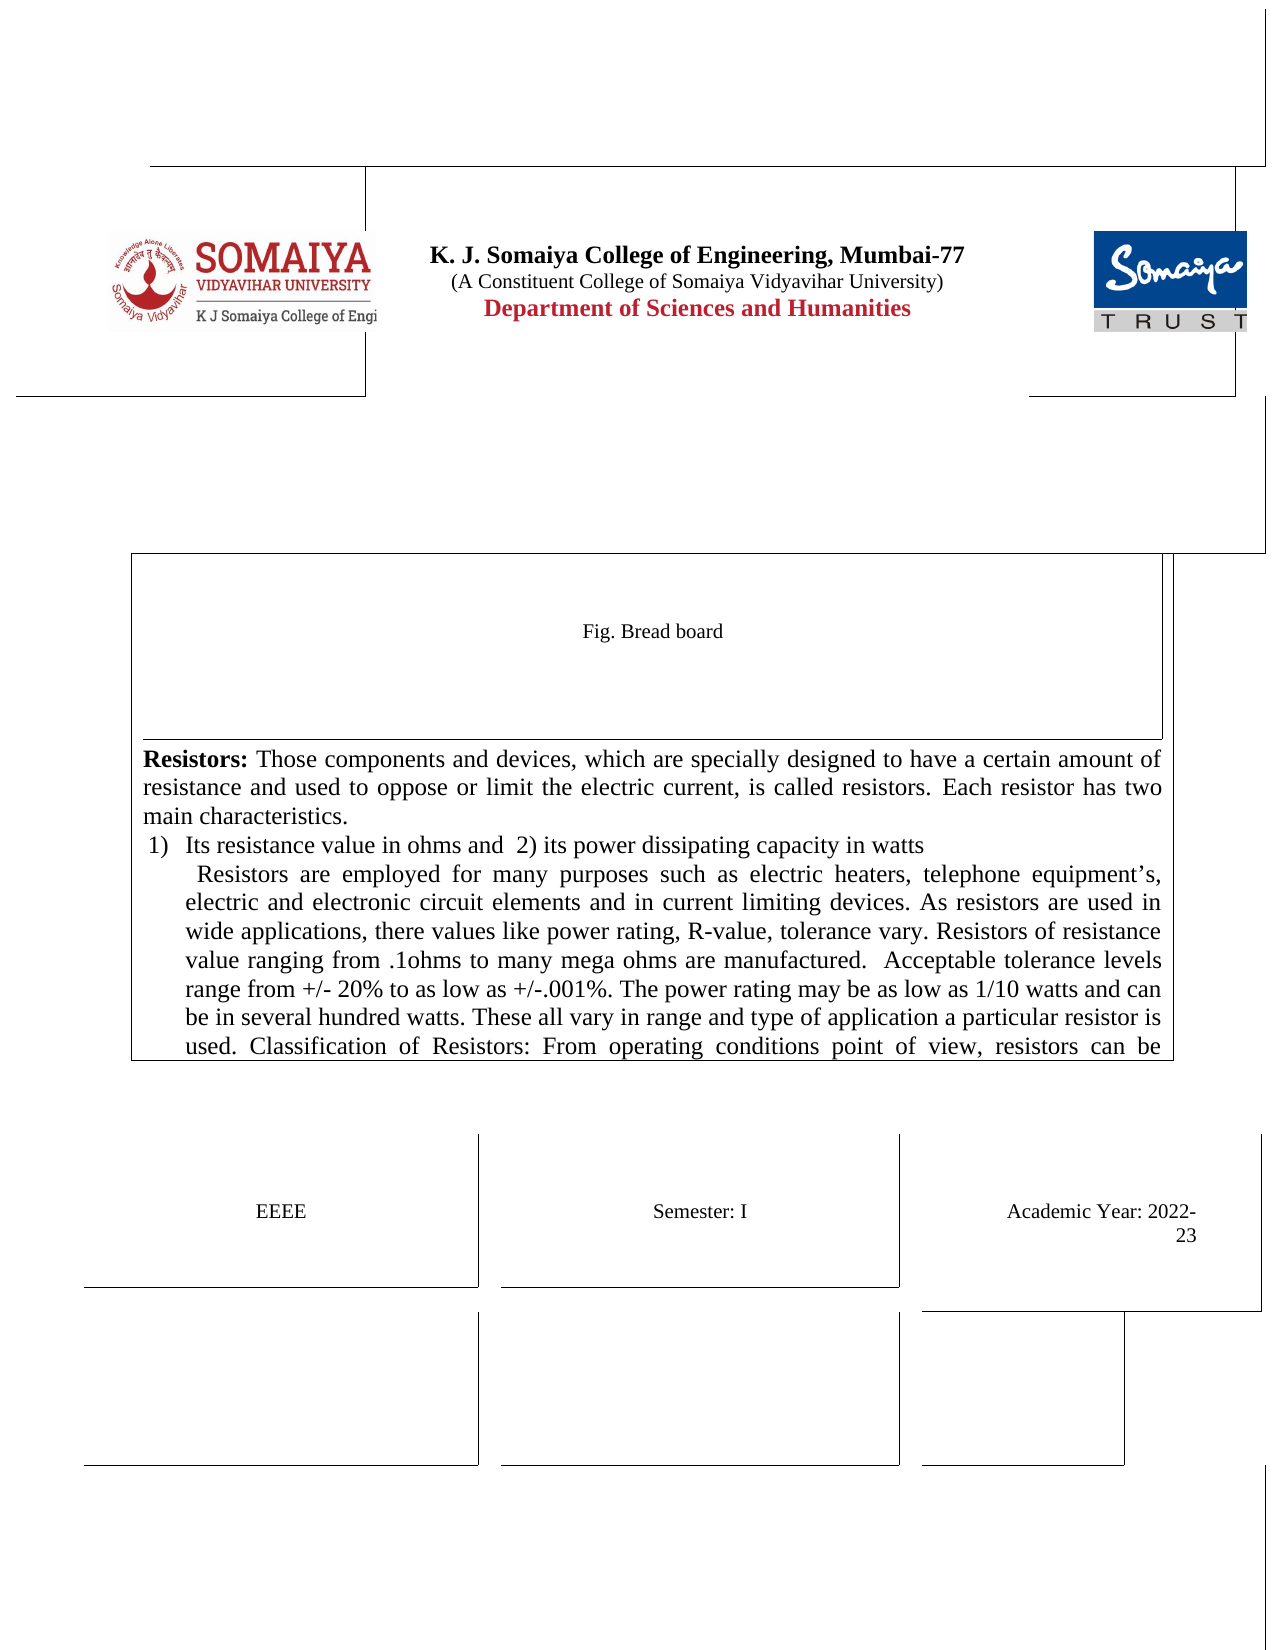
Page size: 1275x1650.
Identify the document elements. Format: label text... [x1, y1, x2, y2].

table_cell A breadboard is a rectangular plastic board with a bunch of tiny holes in it. These holes let you easily insert electronic components to assemble an electronic circuit, like this one with a battery, switch, resistor, and an LED (light-emitting diode). The connections are not permanent, so it is easy to remove a component if you make a mistake, or just start over and do a new project. Remember that the inside of the breadboard is made up of sets of five metal clips. This means that each set of five holes forming a half-row (columns A–E or columns F–J) is electrically connected. For example, that means hole A1 is electrically connected to holes B1, C1, D1, and E1. It is not connected to hole A2, because that hole is in a different row, with a separate set of metal clips. It is also not connected to holes F1, G1, H1, I1, or J1. Fig. Bread board Resistors: Those components and devices, which are specially designed to have a certain amount of resistance and used to oppose or limit the electric current, is called resistors. Each resistor has two main characteristics. Its resistance value in ohms and 2) its power dissipating capacity in watts Resistors are employed for many purposes such as electric heaters, telephone equipment’s, electric and electronic circuit elements and in current limiting devices. As resistors are used in wide applications, there values like power rating, R-value, tolerance vary. Resistors of resistance value ranging from .1ohms to many mega ohms are manufactured. Acceptable tolerance levels range from +/- 20% to as low as +/-.001%. The power rating may be as low as 1/10 watts and can be in several hundred watts. These all vary in range and type of application a particular resistor is used. Classification of Resistors: From operating conditions point of view, resistors can be classified into two Fixed resistors Variable Resistor (POT): 1) Fixed resistors are further classified into: a) Carbon composition type resistors b) Metalized type resistors c) Wire wound type resistors a) Carbon composition type resistors: This is the most common type of low wattage resistor. The resistive material is of carbon-clay composition and the leads are made of tinned copper. These resistors are cheap and reliable and stability is high. b) Wire wound resistors: These resistors are a length of wire wound an insulating cylindrical core. Usually wires of material such as constantan (60% copper and 40% nickel) and manganin which have high resistivities and low temperature coefficients are employed. The completed wire wound resistor is coated with an insulating material such as baked enamel. c) Metalized resistors: It is constructed using film deposition techniques of depositing a thick film of resistive material onto an insulating substrate. 2) Variable resistors: For circuits requiring a resistance that can be adjusted while it remains connected in the circuit (for eg: volume control on radio), variable resistors are required. They usually have 3 lead two fixed and one movable. Resistor Color Code: Capacitor: Electronic capacitors are one of the most widely used forms of electronics components. However there are many different types of capacitor including electrolytic, ceramic, tantalum, plastic, sliver mica, and many more. Each capacitor type has its own advantages and disadvantages can be used in different applications. Overview of different capacitor types There are many different types of capacitor that can be used - most of the major types are outlined below: Ceramic capacitor: The ceramic capacitor is a type of capacitor that is used in many applications from audio to RF. Values range from a few Pico farads to around 0.1 microfarads. Ceramic capacitor types are by far the most commonly used type of capacitor being cheap and reliable and their loss factor is particularly low although this is dependent on the exact dielectric in use. Electrolytic capacitor: Electrolytic capacitors are a type of capacitor that is polarized. They are able to offer high capacitance values - typically above 1μF, and are most widely used for low frequency applications - power supplies, decoupling and audio coupling applications as they have a frequency limit if around 100 kHz. Tantalum capacitor: Like electrolytic capacitors, tantalum capacitors are also polarized and offer a very high capacitance level for their volume. However this type of capacitor is very intolerant of being reverse biased, often exploding when placed under stress. This type of capacitor must also not be subject to high ripple currents or voltages above their working voltage. Polystyrene Film Capacitor: Polystyrene capacitors are a relatively cheap form of capacitor but offer a close tolerance capacitor where needed. They are tubular in shape resulting from the fact that the plate / dielectric sandwich is rolled together, but this adds inductance limiting their frequency response to a few hundred kHz. They are generally only available as leaded electronics components. Metallized Polyester Film Capacitor: This type of capacitor is a essentially a form of polyester film capacitor where the polyester films themselves are metallized. The advantage of using this process is that because their electrodes are thin, the overall capacitor can be contained within a relatively small package. The metallized polyester film capacitors are generally only available as leaded electronics components. Inductors: Inductors have a wide variety and important applications in electronics. Inductors are available for high power applications, noise suppression, radio frequency, signals, and isolation. Different inductor core types Like other types of component such as the capacitor, there are very many different types of inductor. However it can be a little more difficult to exactly define the different types of inductor because the variety of inductor applications is so wide. Although it is possible to define an inductor by its core material, this is not the only way in which they can be categorized. However for the basic definitions, this approach is used. Air cored inductor: This type of inductor is normally used for RF applications where the level of inductance required is smaller. The fact that no core is used has several advantages: there is no loss within the core as air is lossless, and these results in a high level of Q, assuming the inductor or coil resistance is low. Against this the number of turns on the coil is larger to gain the same level of inductance and this may result in a physical increase in size. Iron cored inductor: Iron cores are normally used for high power and high inductance types of inductor. Some audio coils or chokes may use iron laminate. They are generally not widely used. Ferrite cored inductor: Ferrite is one of the most widely used cores for a variety of types of inductor. Ferrite is a metal oxide ceramic based around a mixture of Ferric Oxide Fe2O3 and either manganese-zinc or nickel-zinc oxides which are extruded or pressed into the required shape. Iron powder inductor: These are formed from very fine particles with insulated particles of highly pure iron powder. This type of inductor contains nearly 100% iron only. It gives us a solid looking core when this iron power is compressed under very high pressure and mixed with a binder such as epoxy or phenolic. By this action iron powder forms like a magnetic solid structure which consists of distributed air gap. Due to this air gap it is capable to store high magnetic flux when compared with the ferrite core. This characteristic allows a higher DC current level to flow through the inductor before inductor saturates. This leads to reduce the permeability of the core. Mostly the initial permeability’s are below 100 only. Thus these inductors posses with high temperature co-efficient stability. These are mainly applicable in switching power supplies. Another core that can be used in a variety of types of inductor is iron oxide. Like ferrite, this provides a considerable increase in the permeability, thereby enabling much higher inductance coils or inductors to be manufactured in a small space. Diodes: A diode is an electric device that permits the flow of current only in one direction and restricts the flow in the opposite direction. The most ordinary sort of diode in current circuit design is the semi-conductor diode, even though additional diode technologies are present. The word “diode” is traditionally aloof for tiny signal appliances, I ≤ 1 A. When a diode is positioned in a simple battery lamp circuit, then the diode will either permit or stop flow of current through the lamp, all this depend on the polarization of the volts applied. There are various sorts of diode but their fundamental role is identical. The most ordinary kind of diode is silicon diode. Transistor: Bi-polar transistors are amongst the most widely used devices for amplification of all types of electrical signals in discrete circuits, i.e. circuits made from individual components rather than integrated circuits (I/Cs). BJTs are also used in circuits together with I/Cs, since it is often more practical to use discrete output transistors where a higher power output is needed than the I/C can provide. BUH515: High Voltage (1500V) high power (50W) NPN fast switching transistor in an ISO WATT 218 package originally designed for use in analogue TV time bases but also used in switched mode power supplies. 2N3055: NPN Silicon Power transistor (115W) designed for switching and amplifier applications. Can be used as one half of a complementary push-pull output pair with the PNP MJ2955 transistor. 2N2219 : NPN silicon transistor in a metal cased TO-39 package, designed for use as a high speed switch or for amplification at frequencies from DC (0Hz) up to UHF at about 500MHz. 2N6487: General purpose NPN output transistor with a power rating up to 75W in a TO-220 package. BD135/BD136: Complementary (NPN/PNP) pair of low, medium power audio output transistors in a SOT-32 package. 6, 7 and 8. 2N222 :Small signal general purpose amplifier and switching transistors like the 2N2222 and 2N3904 are commonly available in a variety of package types such as the TO-18 metal cased package (6) Switches: A switch is a device which is designed to interrupt the current flow in a circuit, in other words, it can make or break an electrical circuit. Every electrical and electronics application uses at least one switch to perform ON and OFF operation of the device. Switches can be of mechanical or electronic type Mechanical Switches Mechanical switches can be classified into different types based on several factors such as method of actuation (manual, limit and process switches), number of contacts (single contact and multi contact switches), number of poles and throws (SPST, DPDT, SPDT, etc.), operation and construction (push button, toggle, rotary, joystick, etc), based on state (momentary and locked switches), etc. Single Pole Single Throw Switch (SPST) This is the basic ON and OFF switch consisting of one input contact and one output contact. It switches a single circuit and it can either make (ON) or break (OFF) the load. The contacts of SPST can be either normally open or normally closed configurations. Single Pole Double Throw Switch (SPDT) This switch has three terminals, one is input contact and remaining two are output contacts. This means it consist two ON positions and one OFF position. In most of the circuits, these switches are used as changeover to connect the input between two choices of outputs. The contact which is connected to the input by default is referred as normally closed contact and contact which will be connected during ON operation is a normally open contact. Double Pole Single Throw Switch (DPST) This switch consists of four terminals, two input contacts and two output contacts. It behaves like a two separate SPST configurations, operating at the same time. It has only one ON position, but it can actuate the two contacts simultaneously, such that each input contact will be connected to its corresponding output contact. In OFF position both switches are at open state. This type of switches is used for controlling two different circuits at a time. Also, the contacts of this switch may be either normally open or normally closed configurations. Double Pole Double Throw Switch (DPDT) This is a dual ON/OFF switch consisting of two ON positions. It has six terminals, two are input contacts and remaining four are the output contacts. It behaves like a two separate SPDT configuration, operating at the same time. Two input contacts are connected to the one set of output contacts in one position and in another position, input contacts are connected to the other set of output contact Push Button Switch It is a momentary contact switch that makes or breaks connection as long as pressure is applied (or when the button is pushed). Generally, this pressure is supplied by a button pressed by someone’s finger. This button returns its normal position, once the pressure is removed. The internal spring mechanism operates these two states (pressed and released) of a push button. It consists of stationary and movable contacts, of which stationary contacts are connected in series with the circuit to be switched while movable contacts are attached with a push button. Push buttons are majorly classified into normally open, normally closed and double acting push buttons as shown in the above figure. Double acting push buttons are generally used for controlling two electrical circuits. Toggle Switch A toggle switch is manually actuated (or pushed up or down) by a mechanical handle, lever or rocking mechanism. These are commonly used as light control switches. Most of these switches come with two or more lever positions which are in the versions of SPDT, SPST, DPST and DPDT switch. These are used for switching high currents (as high as 10 A) and can also be used for switching small currents. These are available in different ratings, sizes and styles and are used for different type of applications. The ON condition can be any of their level positions, however, by convention the downward is the closed or ON position Cathode Ray Oscilloscope (CRO) The cathode ray oscilloscope is an electronic test instrument; it is used to obtain waveforms when the different input signals are given. The oscilloscope observes the changes in the electrical signals over time, thus the voltage and time describe a shape and it is continuously graphed beside a scale. By seeing the waveform, we can analyze some properties like amplitude, frequency, rise time, distortion, time interval and etc. A built-in Component Tester makes it an indispensable instrument, as this allows testing of both passive and active components, while connected in-circuit. The one used in the lab is 30 MHz Oscilloscope with Color LCD Digital Readout & Component Tester. Some of the Panel controls are described below: Method: Apply a know amplitude and frequency of sine/triangular/square wavefrom from signal generator and connect it to one of the channel’s of the CRO for measurment. [132, 554, 1173, 1060]
